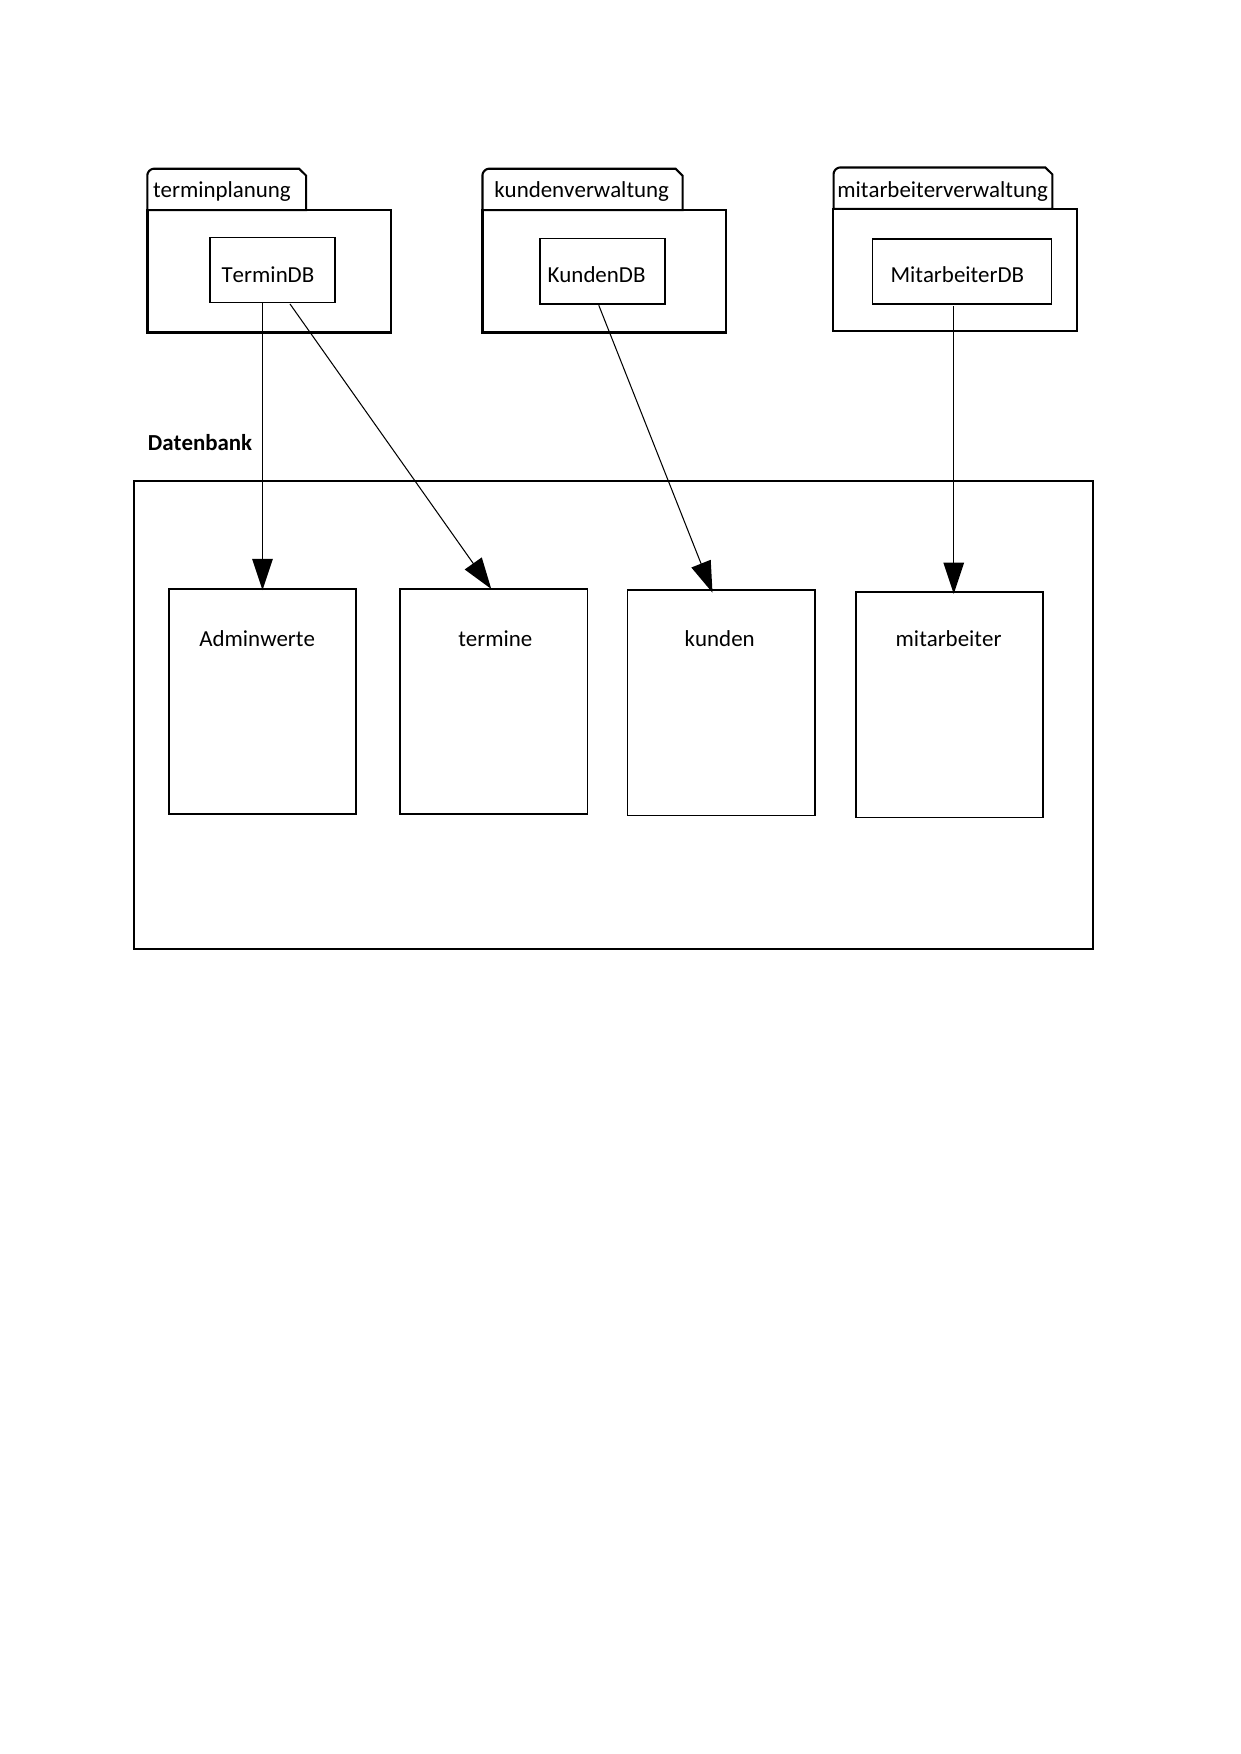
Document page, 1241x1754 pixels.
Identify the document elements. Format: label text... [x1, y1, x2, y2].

text [588, 624, 627, 652]
text mitarbeiter [857, 624, 1042, 652]
text [1054, 176, 1093, 204]
text [484, 260, 539, 288]
text [666, 260, 725, 288]
text termine [401, 624, 587, 652]
text [816, 624, 855, 652]
text [834, 260, 872, 288]
text kunden [628, 624, 814, 652]
text [1052, 260, 1076, 288]
text [684, 176, 832, 204]
text KundenDB [541, 260, 664, 288]
text [379, 428, 657, 456]
text [954, 428, 1093, 456]
text [336, 260, 390, 288]
text mitarbeiterverwaltung [835, 176, 1051, 204]
text [357, 624, 399, 652]
text Adminwerte [170, 624, 355, 652]
text [649, 428, 953, 456]
text kundenverwaltung [484, 176, 681, 204]
text [149, 260, 209, 288]
text terminplanung [149, 176, 305, 204]
text [392, 260, 481, 288]
text TerminDB [211, 260, 334, 288]
text [263, 428, 396, 456]
text [727, 260, 832, 288]
text [1044, 624, 1092, 652]
text MitarbeiterDB [873, 260, 1051, 288]
text [308, 176, 481, 204]
text Datenbank [148, 428, 262, 456]
